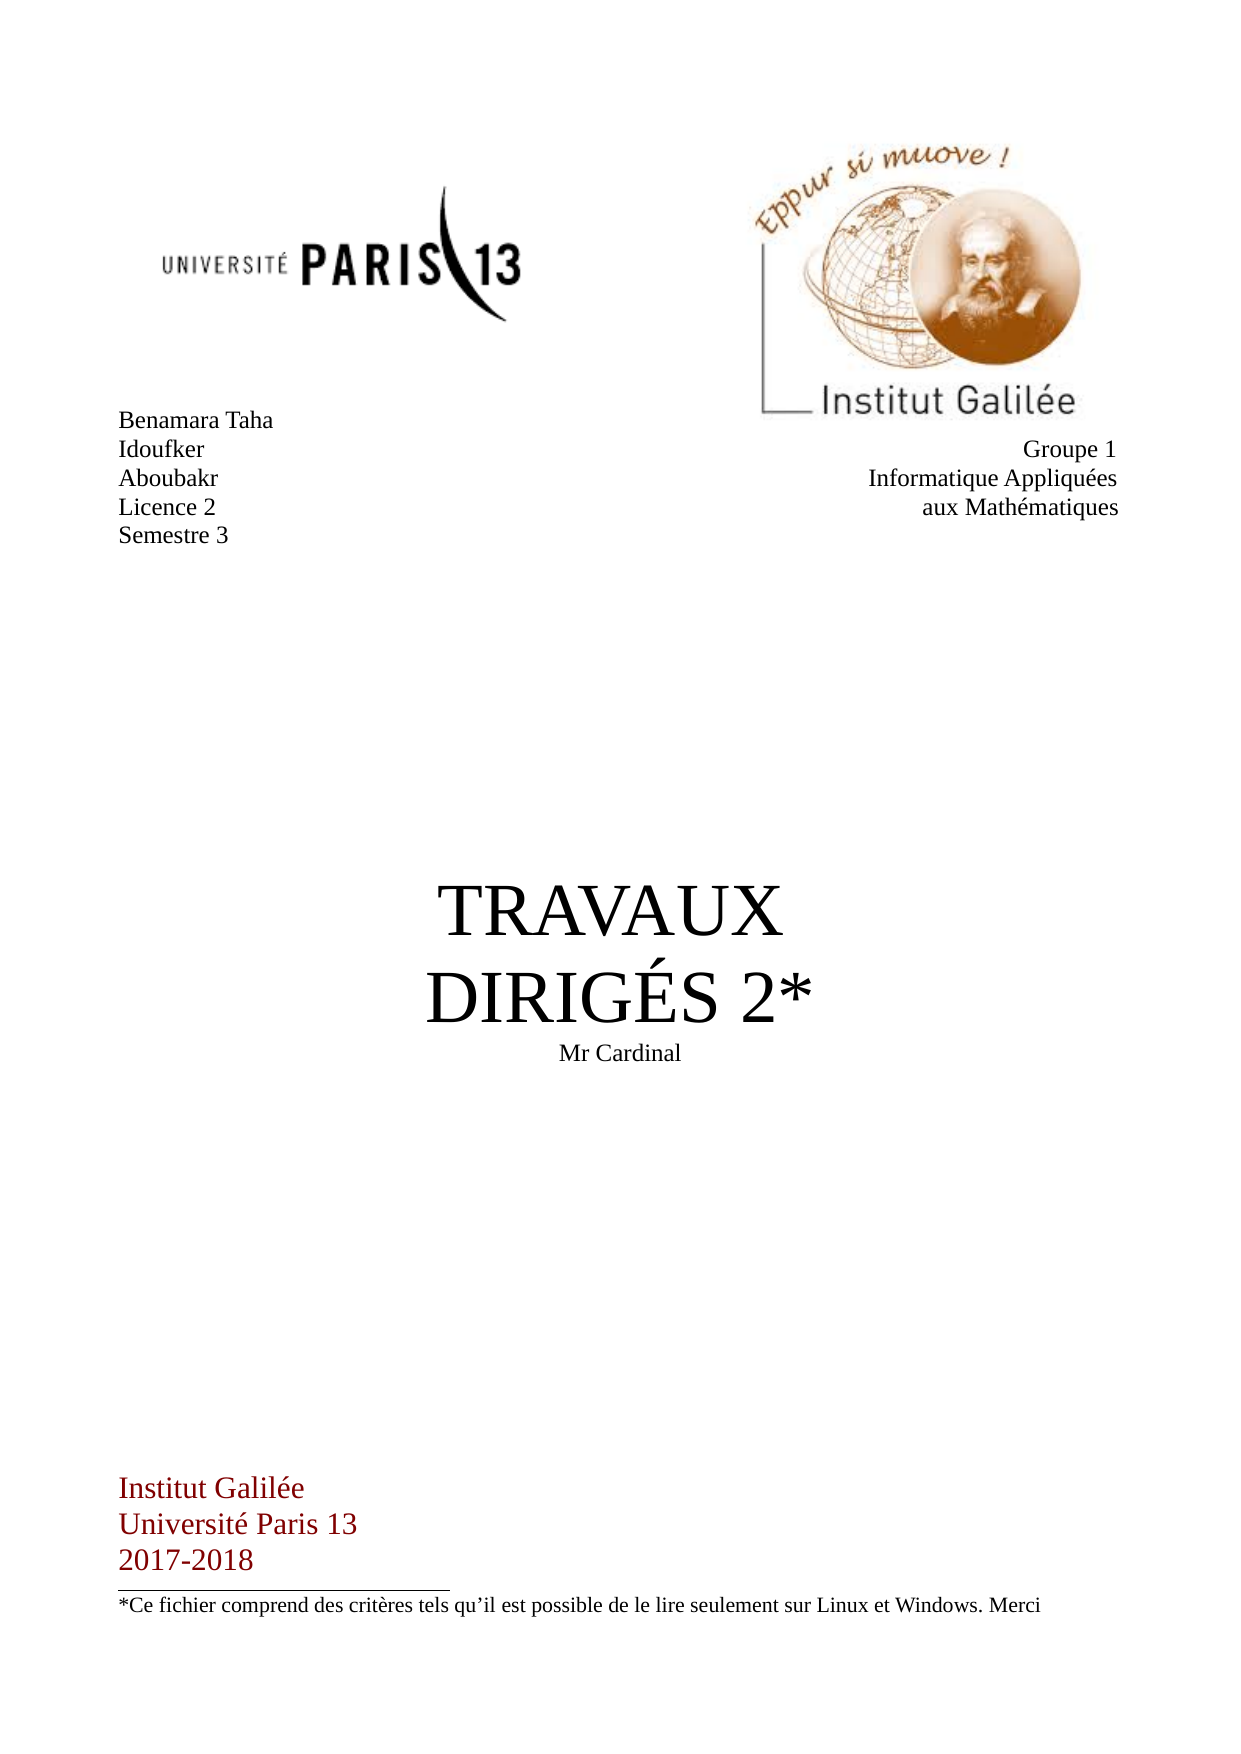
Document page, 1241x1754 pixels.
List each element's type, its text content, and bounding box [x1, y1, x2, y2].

picture [118, 118, 572, 390]
text Aboubakr Informatique Appliquées [118, 463, 1122, 492]
text Institut Galilée Université Paris 13 2017-2018 [118, 1469, 1122, 1577]
text Benamara Taha [118, 406, 1122, 434]
text *Ce fichier comprend des critères tels qu’il est possible de le lire seulement sur Linux et Windows. Merci [118, 1592, 1122, 1617]
text Idoufker Groupe 1 [118, 434, 1122, 463]
text TRAVAUX [118, 866, 1122, 952]
text Mr Cardinal [118, 1038, 1122, 1067]
text DIRIGéS 2* [118, 952, 1122, 1038]
text Semestre 3 [118, 521, 1122, 549]
text Licence 2 aux Mathématiques [118, 492, 1122, 521]
picture [723, 119, 1117, 433]
